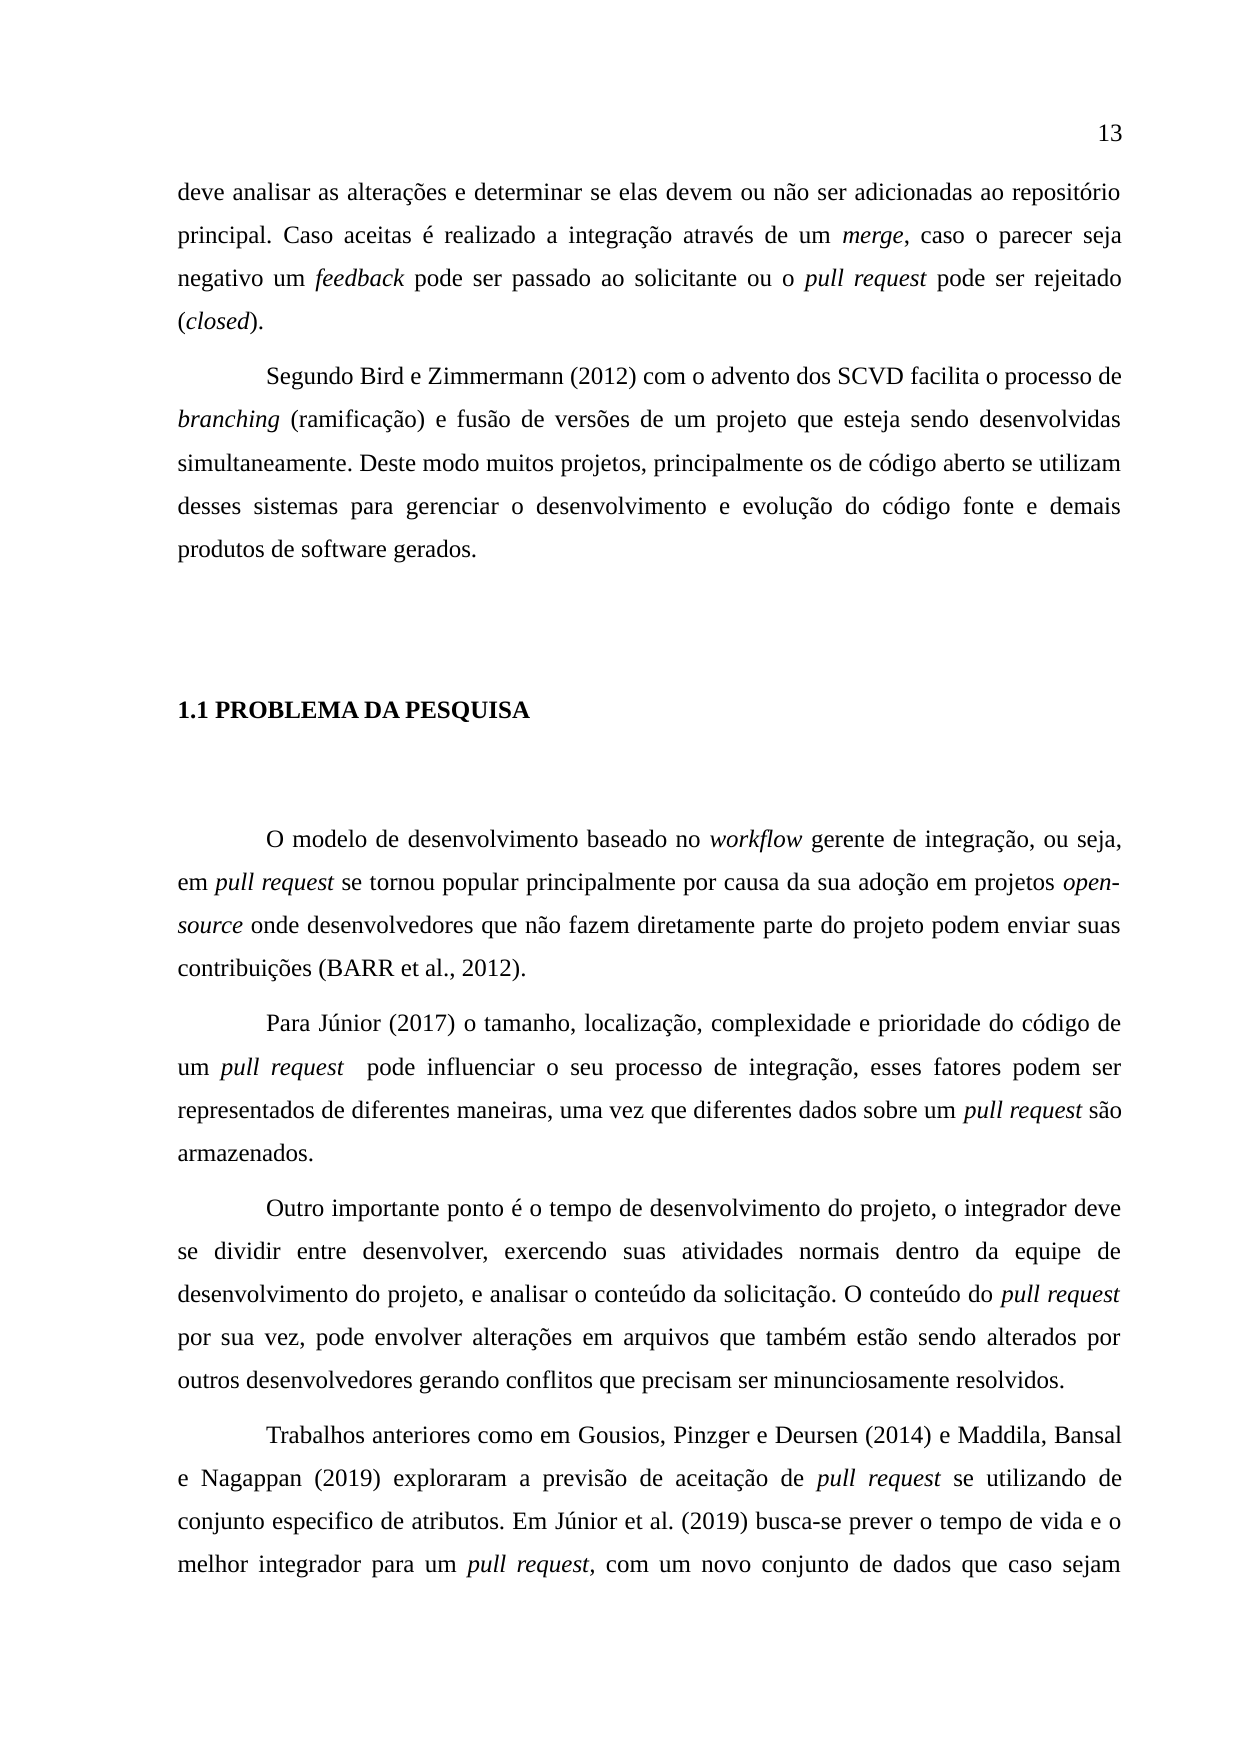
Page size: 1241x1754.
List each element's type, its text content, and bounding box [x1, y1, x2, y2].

text Trabalhos anteriores como em Gousios, Pinzger e Deursen (2014) e Maddila, Bansal e Nagappan (2019) exploraram a previsão de aceitação de pull request se utilizando de conjunto especifico de atributos. Em Júnior et al. (2019) busca-se prever o tempo de vida e o melhor integrador para um pull request, com um novo conjunto de dados que caso sejam [177, 1420, 1122, 1578]
text O modelo de desenvolvimento baseado no workflow gerente de integração, ou seja, em pull request se tornou popular principalmente por causa da sua adoção em projetos open-source onde desenvolvedores que não fazem diretamente parte do projeto podem enviar suas contribuições (BARR et al., 2012). [177, 824, 1122, 982]
text Outro importante ponto é o tempo de desenvolvimento do projeto, o integrador deve se dividir entre desenvolver, exercendo suas atividades normais dentro da equipe de desenvolvimento do projeto, e analisar o conteúdo da solicitação. O conteúdo do pull request por sua vez, pode envolver alterações em arquivos que também estão sendo alterados por outros desenvolvedores gerando conflitos que precisam ser minunciosamente resolvidos. [177, 1193, 1122, 1394]
text 1.1 Problema da pesquisa [177, 695, 1122, 724]
text Para Júnior (2017) o tamanho, localização, complexidade e prioridade do código de um pull request pode influenciar o seu processo de integração, esses fatores podem ser representados de diferentes maneiras, uma vez que diferentes dados sobre um pull request são armazenados. [177, 1008, 1122, 1167]
text deve analisar as alterações e determinar se elas devem ou não ser adicionadas ao repositório principal. Caso aceitas é realizado a integração através de um merge, caso o parecer seja negativo um feedback pode ser passado ao solicitante ou o pull request pode ser rejeitado (closed). [177, 177, 1122, 335]
text Segundo Bird e Zimmermann (2012) com o advento dos SCVD facilita o processo de branching (ramificação) e fusão de versões de um projeto que esteja sendo desenvolvidas simultaneamente. Deste modo muitos projetos, principalmente os de código aberto se utilizam desses sistemas para gerenciar o desenvolvimento e evolução do código fonte e demais produtos de software gerados. [177, 361, 1122, 563]
